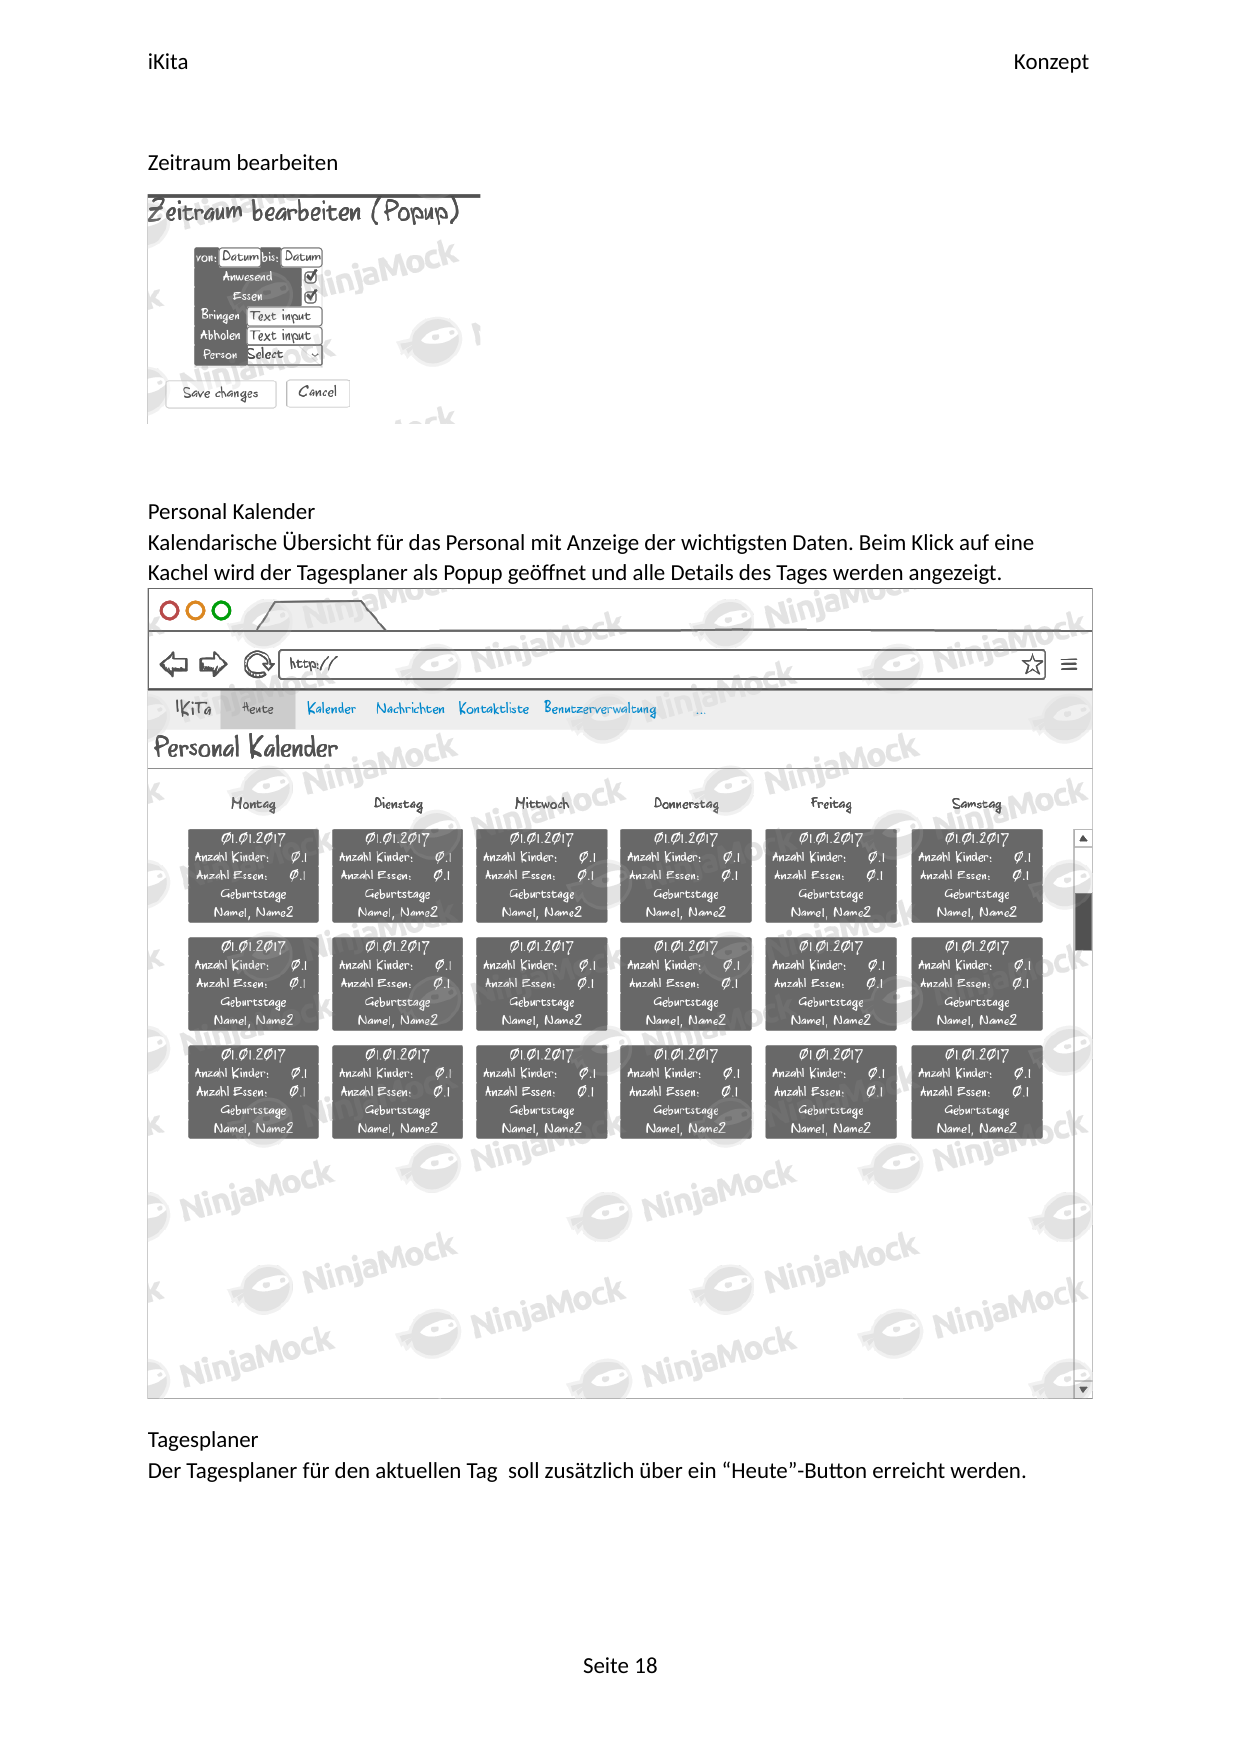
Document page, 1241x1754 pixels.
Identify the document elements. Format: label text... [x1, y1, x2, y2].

text Kalendarische Übersicht für das Personal mit Anzeige der wichtigsten Daten. Beim Klick auf eine Kachel wird der Tagesplaner als Popup geöffnet und alle Details des Tages werden angezeigt. [148, 528, 1093, 588]
text Der Tagesplaner für den aktuellen Tag soll zusätzlich über ein “Heute”-Button erreicht werden. [148, 1456, 1093, 1484]
text Zeitraum bearbeiten [148, 148, 1093, 176]
subtitle Personal Kalender [148, 497, 1093, 525]
picture [147, 588, 1093, 1399]
subtitle Tagesplaner [148, 1426, 1093, 1454]
